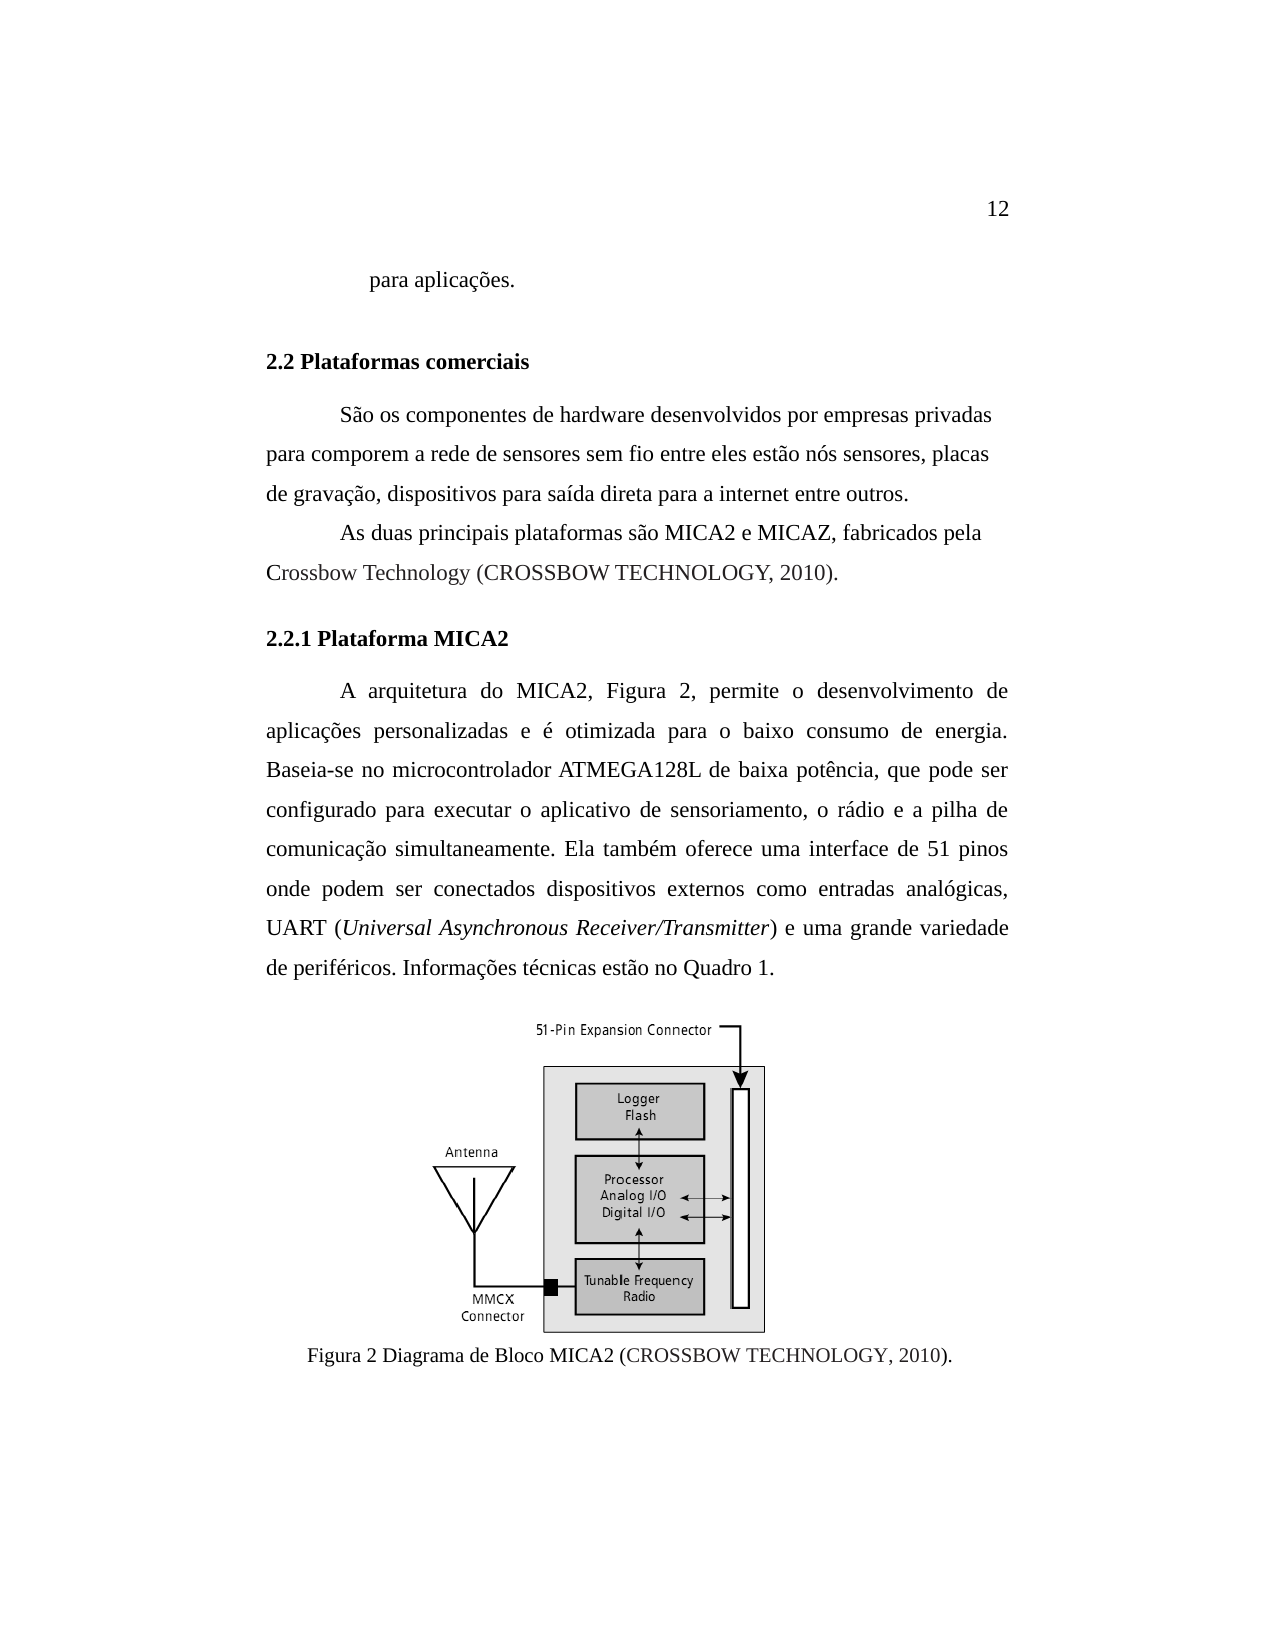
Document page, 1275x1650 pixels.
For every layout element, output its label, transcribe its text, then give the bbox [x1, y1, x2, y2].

text São os componentes de hardware desenvolvidos por empresas privadas para comporem a rede de sensores sem fio entre eles estão nós sensores, placas de gravação, dispositivos para saída direta para a internet entre outros. [266, 401, 1009, 506]
text 2.2.1 Plataforma MICA2 [266, 625, 1009, 651]
text 2.2 Plataformas comerciais [266, 348, 1009, 375]
text para aplicações. [339, 266, 1009, 292]
text As duas principais plataformas são MICA2 e MICAZ, fabricados pela Crossbow Technology (CROSSBOW TECHNOLOGY, 2010). [266, 519, 1009, 585]
text A arquitetura do MICA2, Figura 2, permite o desenvolvimento de aplicações personalizadas e é otimizada para o baixo consumo de energia. Baseia-se no microcontrolador ATMEGA128L de baixa potência, que pode ser configurado para executar o aplicativo de sensoriamento, o rádio e a pilha de comunicação simultaneamente. Ela também oferece uma interface de 51 pinos onde podem ser conectados dispositivos externos como entradas analógicas, UART (Universal Asynchronous Receiver/Transmitter) e uma grande variedade de periféricos. Informações técnicas estão no Quadro 1. [266, 677, 1009, 980]
